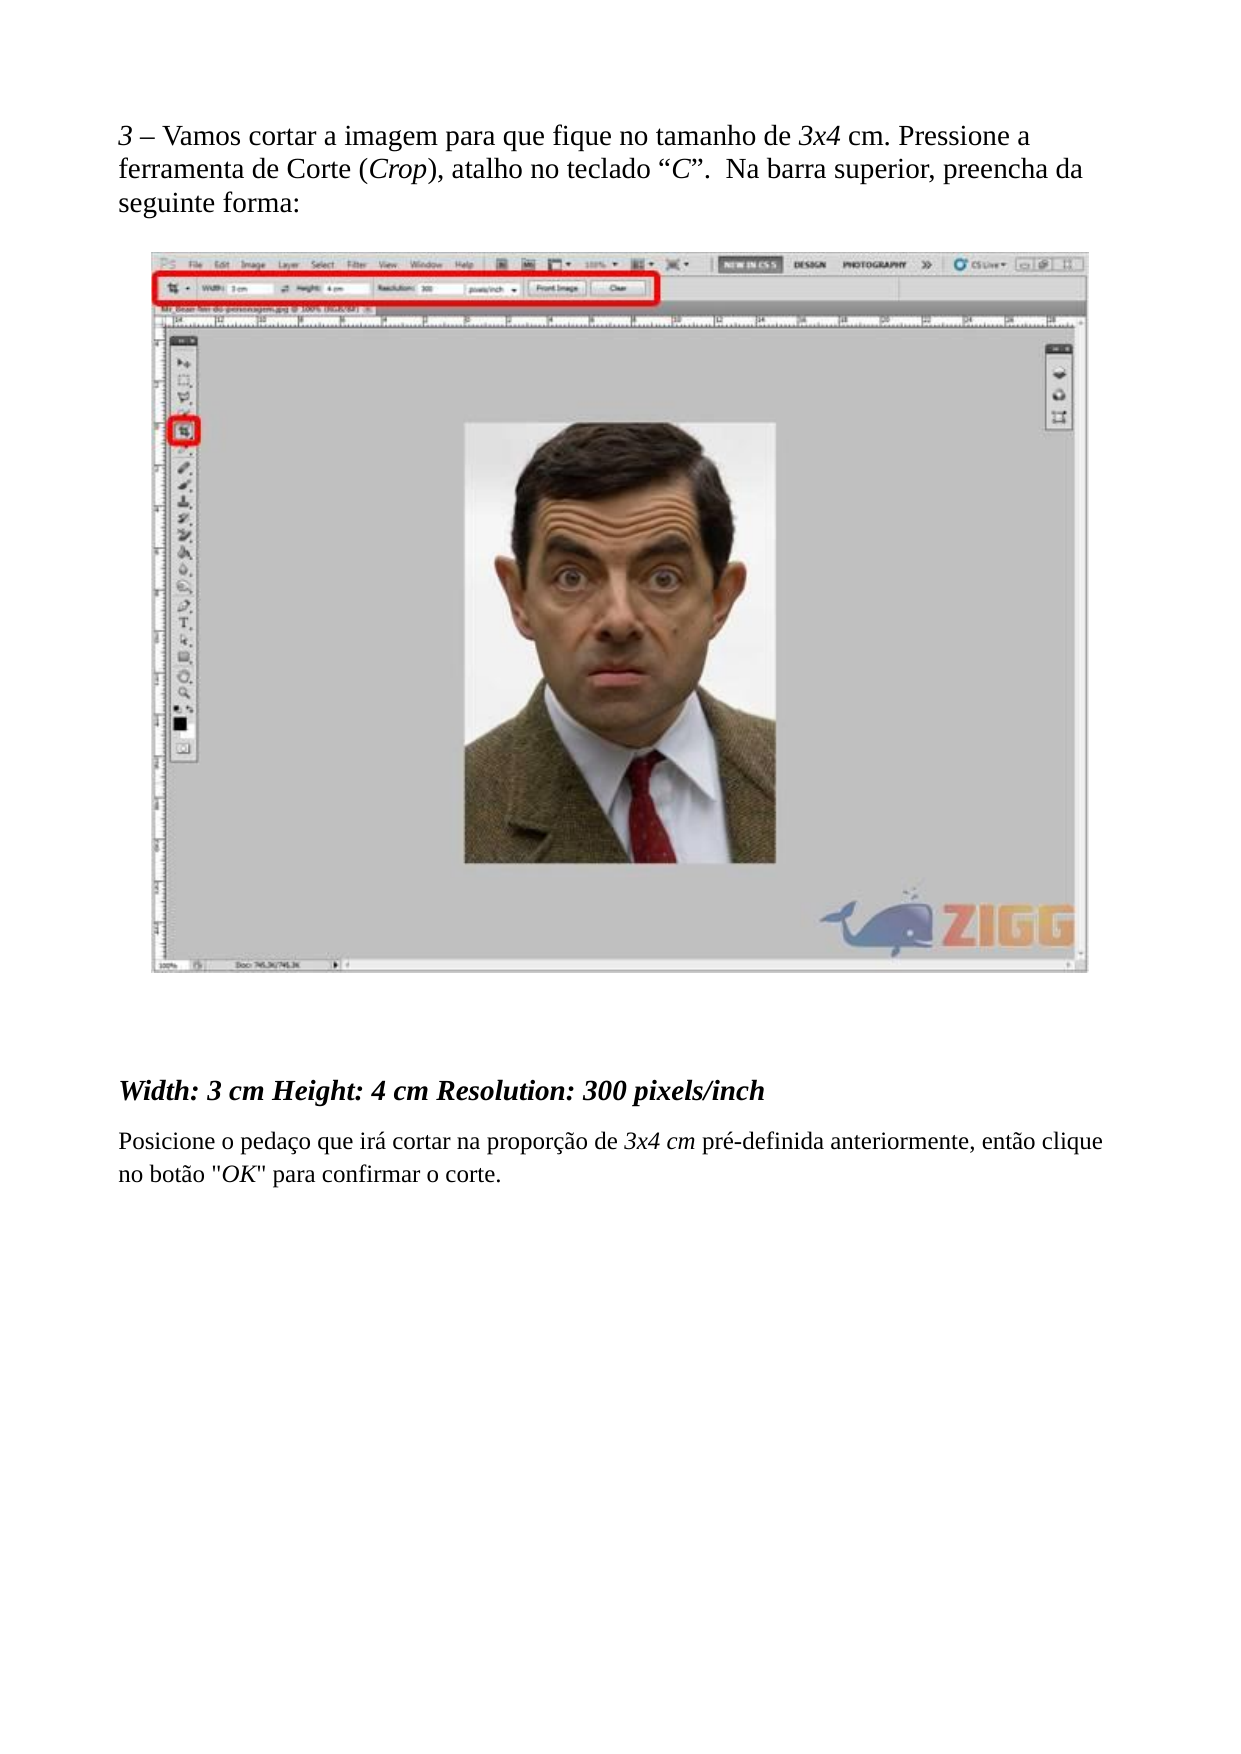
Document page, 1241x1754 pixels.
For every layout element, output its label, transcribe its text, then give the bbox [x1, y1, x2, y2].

text Width: 3 cm Height: 4 cm Resolution: 300 pixels/inch [118, 1073, 1122, 1107]
picture [151, 252, 1089, 973]
text Posicione o pedaço que irá cortar na proporção de 3x4 cm pré-definida anteriormente, então clique no botão "OK" para confirmar o corte. [118, 1126, 1122, 1188]
text 3 – Vamos cortar a imagem para que fique no tamanho de 3x4 cm. Pressione a ferramenta de Corte (Crop), atalho no teclado “C”. Na barra superior, preencha da seguinte forma: [118, 118, 1122, 219]
